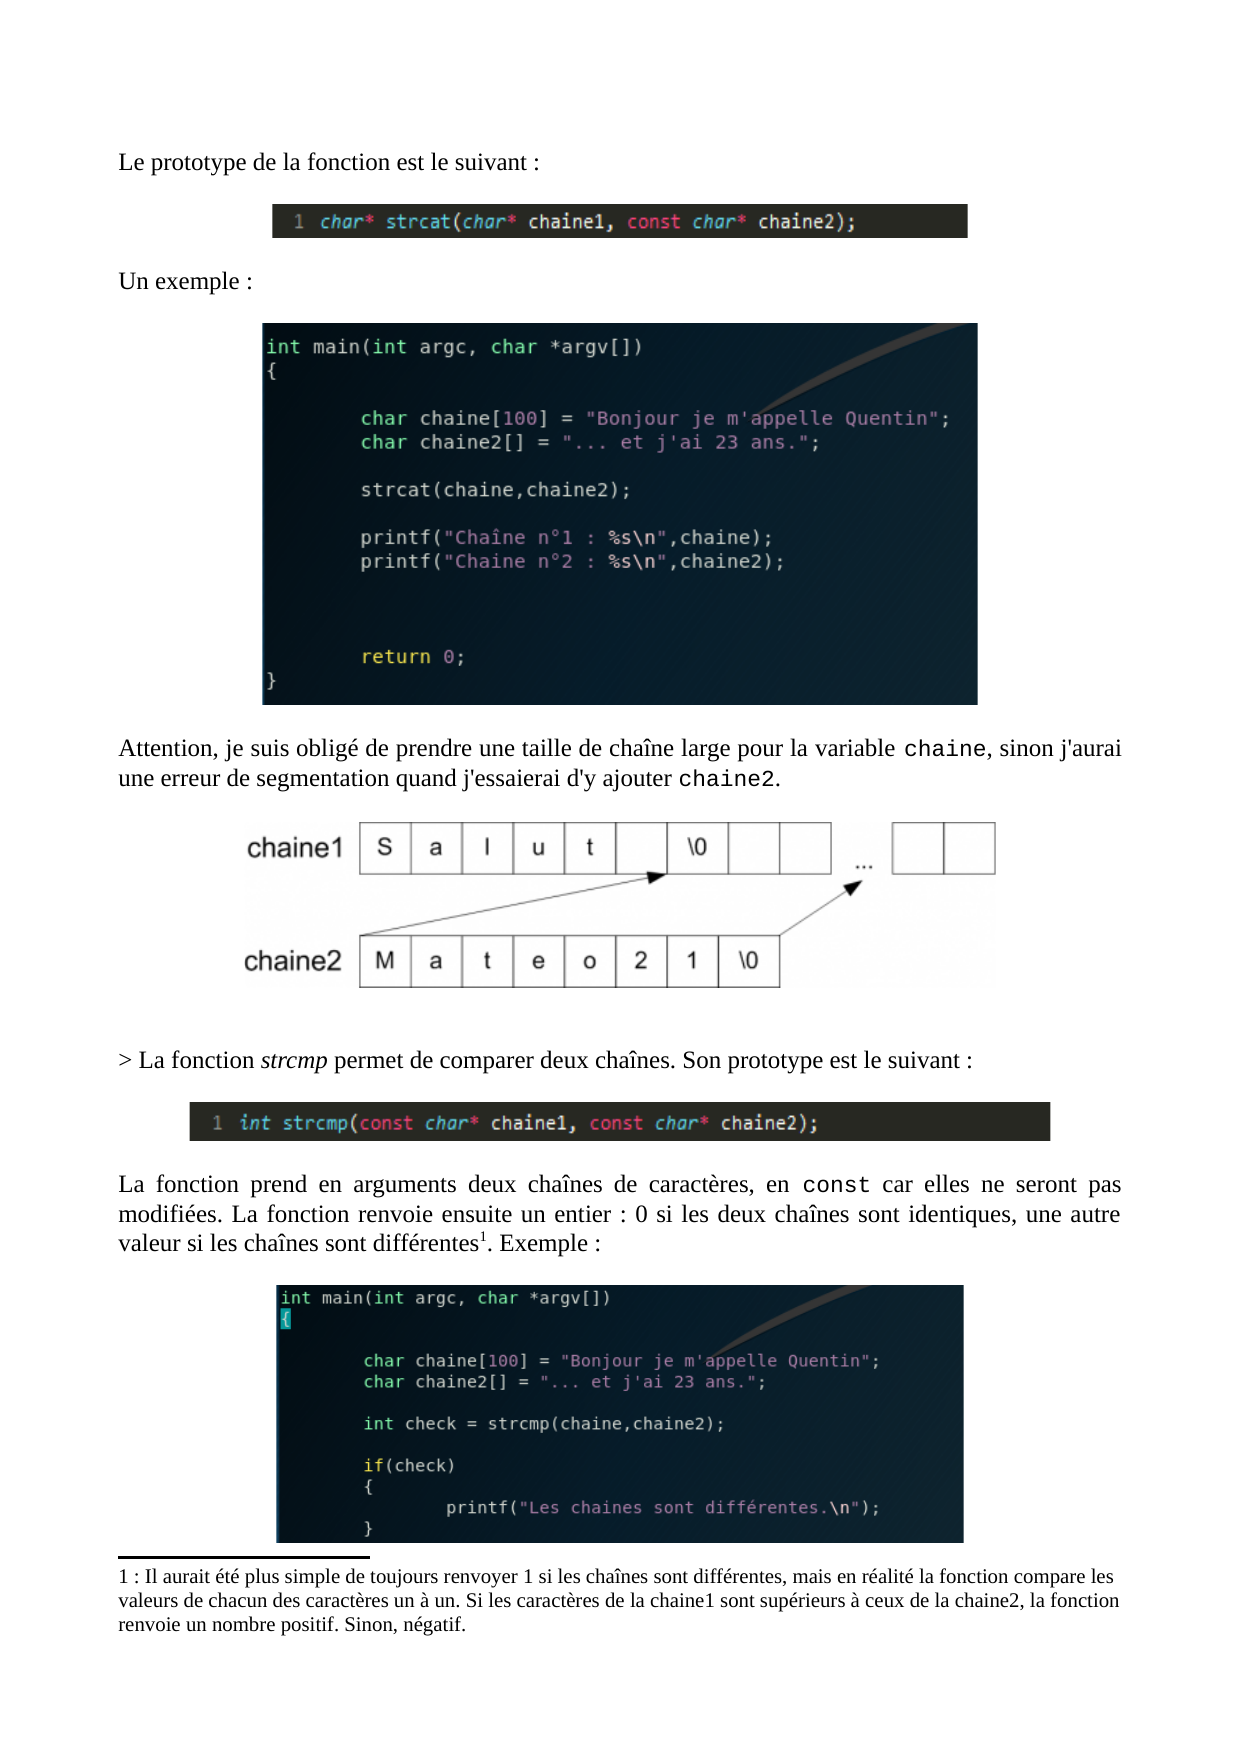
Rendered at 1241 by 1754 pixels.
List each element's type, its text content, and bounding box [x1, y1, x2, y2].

text Attention, je suis obligé de prendre une taille de chaîne large pour la variable chaine, sinon j'aurai une erreur de segmentation quand j'essaierai d'y ajouter chaine2. [118, 733, 1122, 793]
text > La fonction strcmp permet de comparer deux chaînes. Son prototype est le suivant : [118, 1045, 1122, 1074]
text : Il aurait été plus simple de toujours renvoyer 1 si les chaînes sont différentes, mais en réalité la fonction compare les valeurs de chacun des caractères un à un. Si les caractères de la chaine1 sont supérieurs à ceux de la chaine2, la fonction renvoie un nombre positif. Sinon, négatif. [118, 1563, 1122, 1636]
text Un exemple : [118, 266, 1122, 295]
text La fonction prend en arguments deux chaînes de caractères, en const car elles ne seront pas modifiées. La fonction renvoie ensuite un entier : 0 si les deux chaînes sont identiques, une autre valeur si les chaînes sont différentes. Exemple : [118, 1169, 1122, 1257]
text Le prototype de la fonction est le suivant : [118, 147, 1122, 176]
picture [244, 822, 996, 988]
